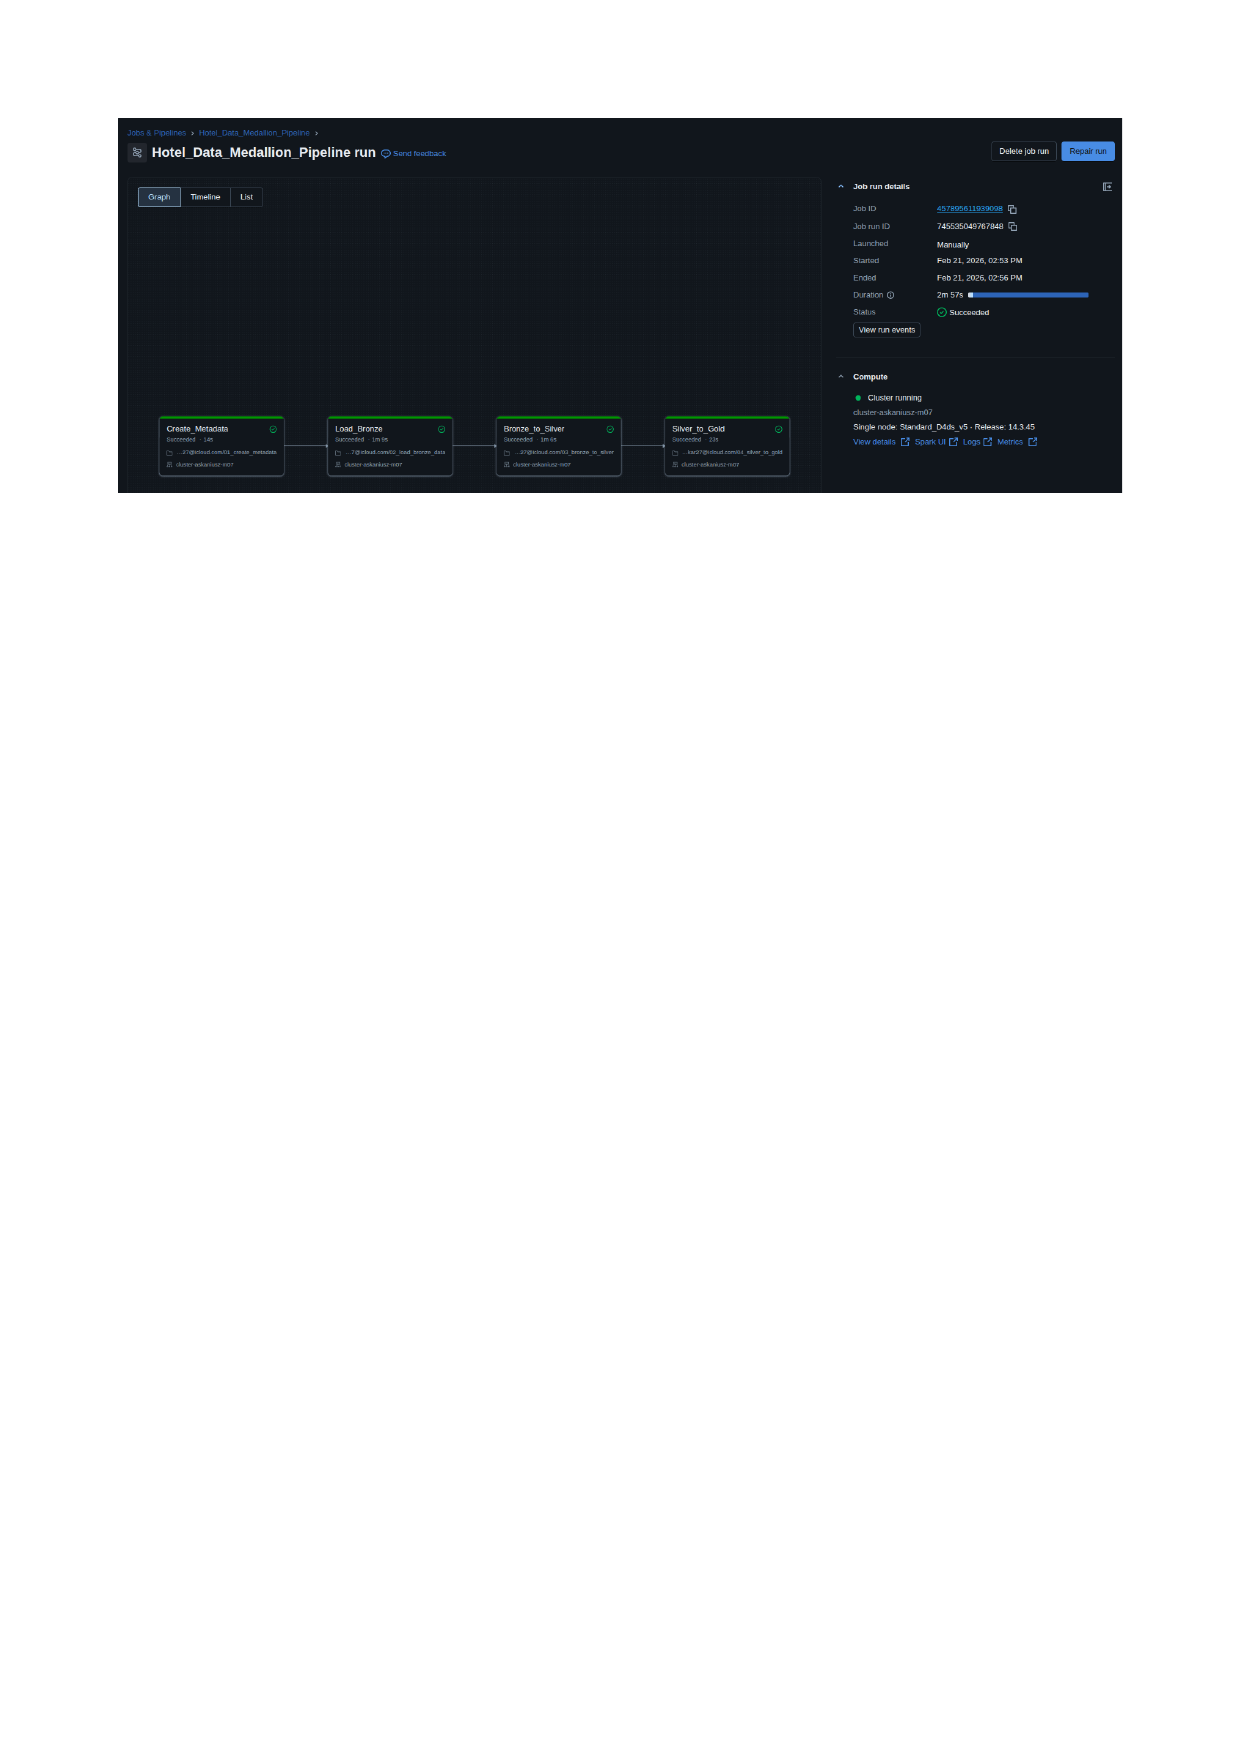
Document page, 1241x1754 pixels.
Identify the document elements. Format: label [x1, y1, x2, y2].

picture [118, 118, 1123, 493]
